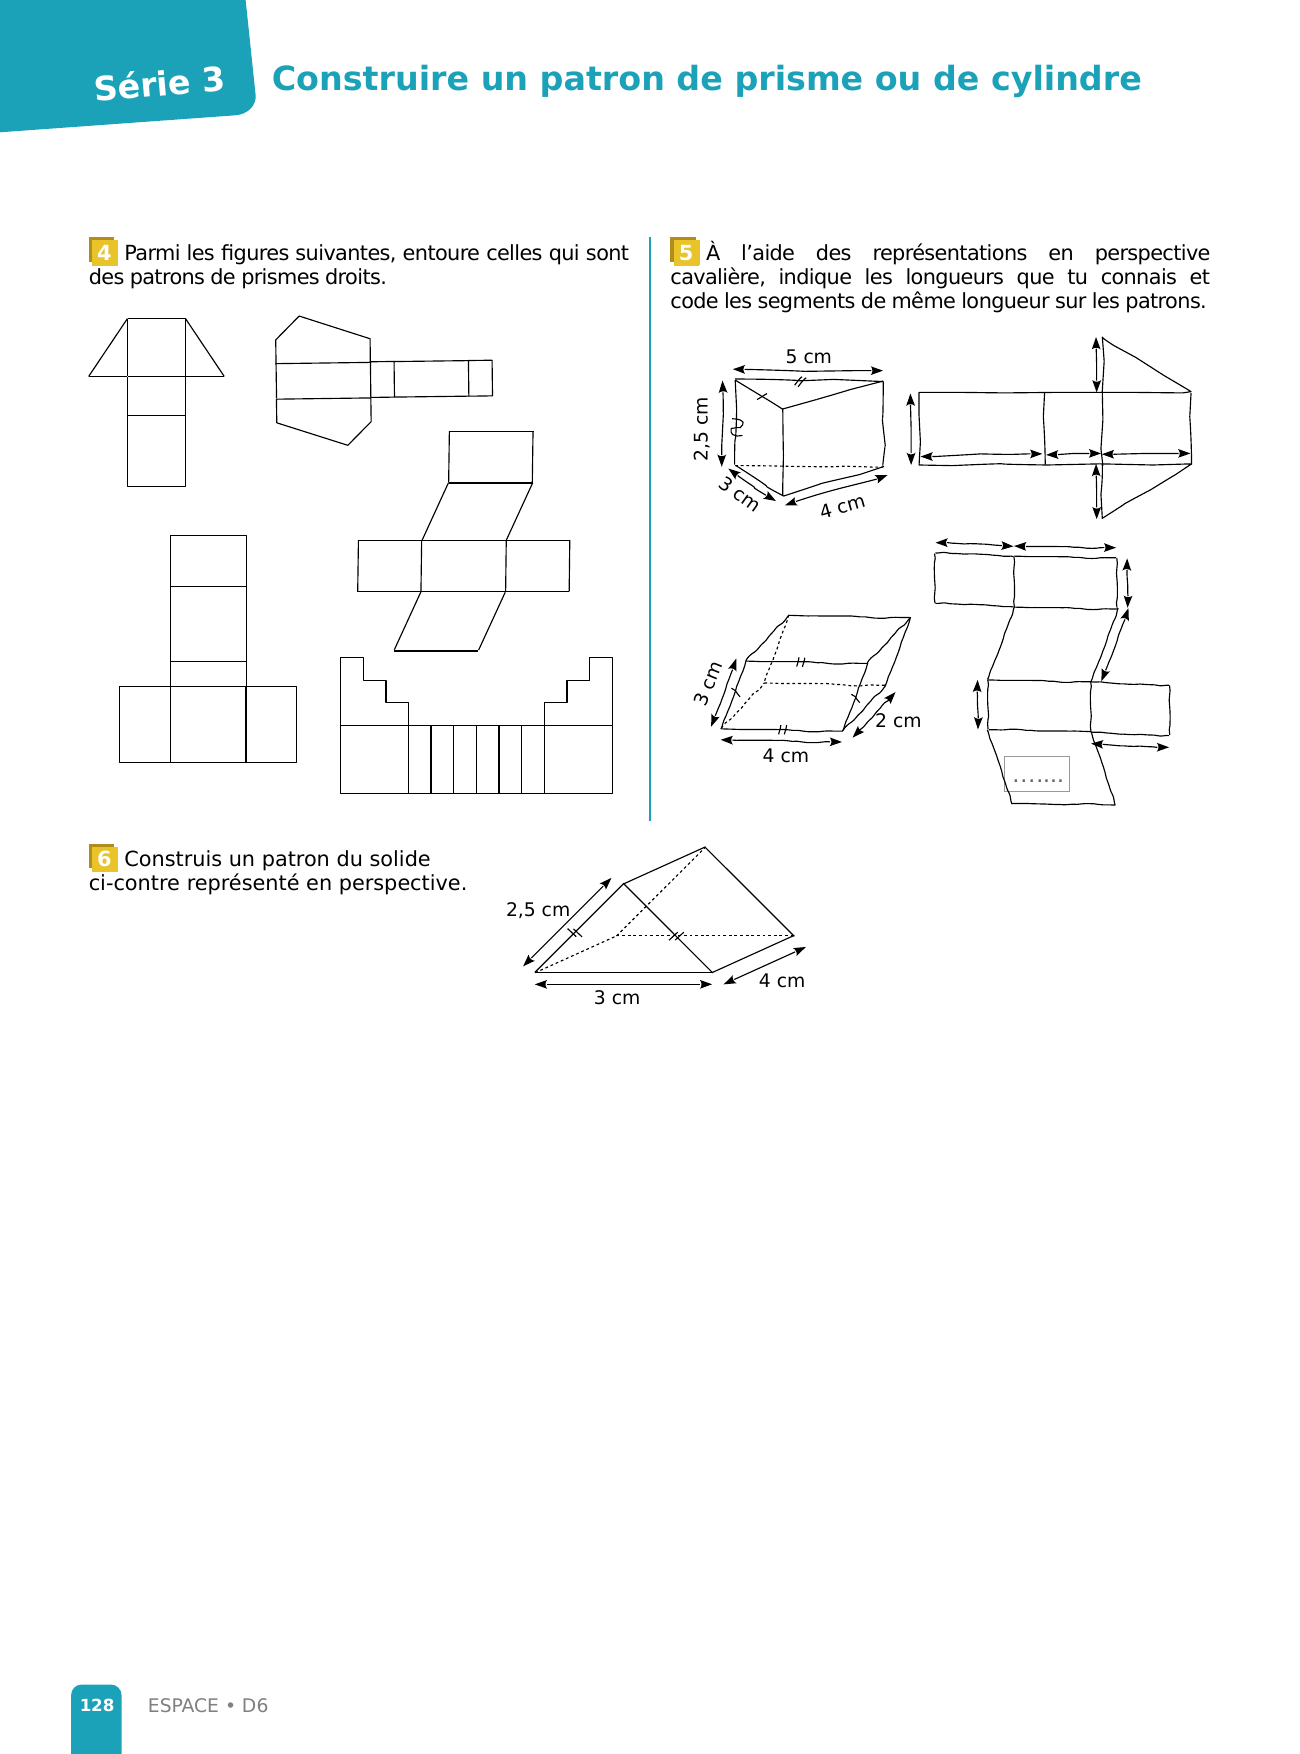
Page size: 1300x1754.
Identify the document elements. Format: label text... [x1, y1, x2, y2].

subtitle À l’aide des représentations en perspective cavalière, indique les longueurs que tu connais et code les segments de même longueur sur les patrons. [670, 237, 1211, 313]
subtitle Parmi les figures suivantes, entoure celles qui sont des patrons de prismes droits. [88, 237, 629, 289]
list Construis un patron du solide ci‑contre représenté en perspective. [88, 843, 472, 896]
